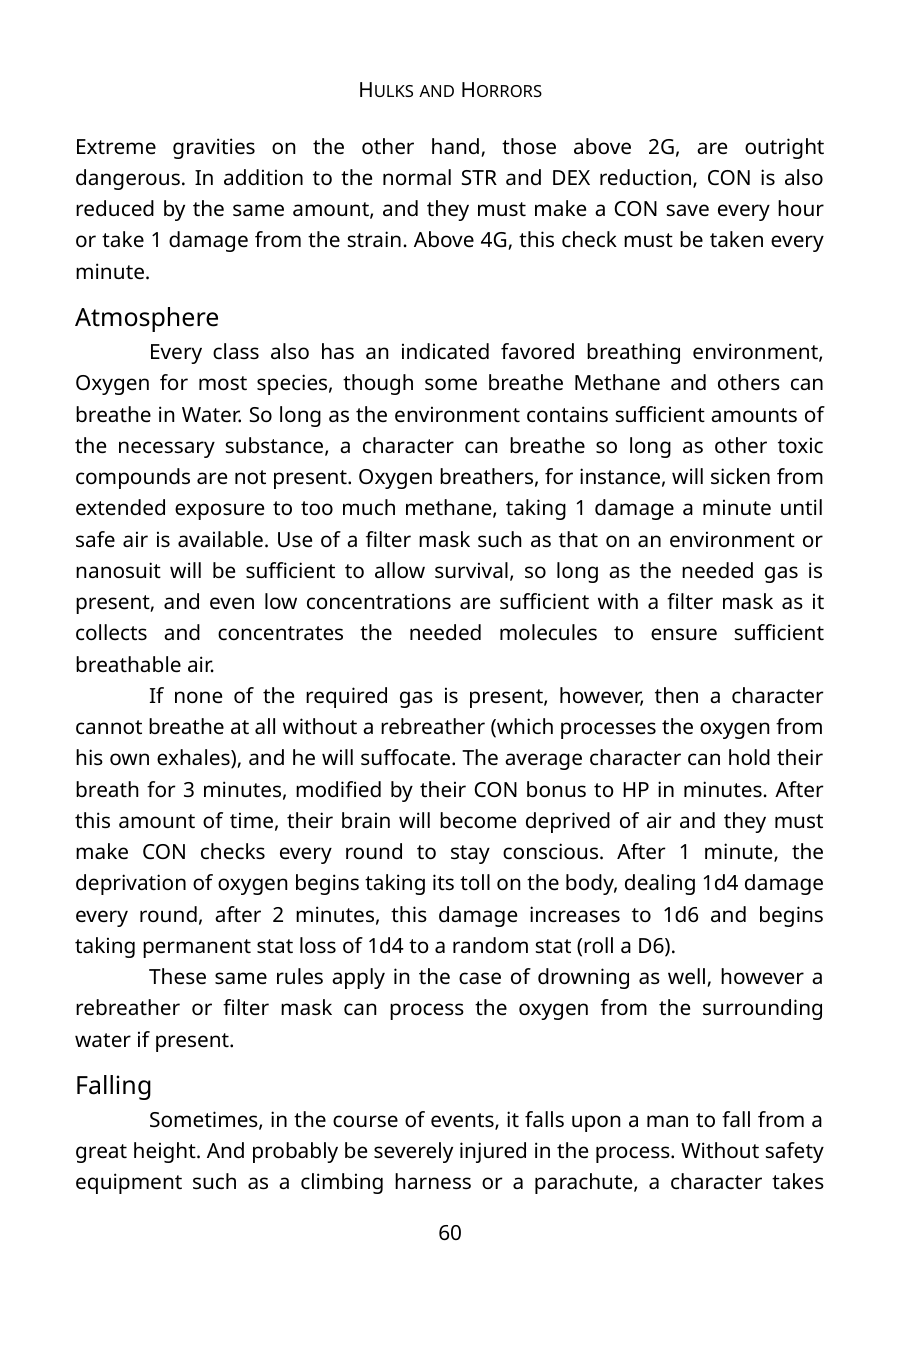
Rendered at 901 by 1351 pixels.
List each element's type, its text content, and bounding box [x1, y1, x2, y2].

text If none of the required gas is present, however, then a character cannot breathe at all without a rebreather (which processes the oxygen from his own exhales), and he will suffocate. The average character can hold their breath for 3 minutes, modified by their CON bonus to HP in minutes. After this amount of time, their brain will become deprived of air and they must make CON checks every round to stay conscious. After 1 minute, the deprivation of oxygen begins taking its toll on the body, dealing 1d4 damage every round, after 2 minutes, this damage increases to 1d6 and begins taking permanent stat loss of 1d4 to a random stat (roll a D6). [75, 681, 825, 959]
text Extreme gravities on the other hand, those above 2G, are outright dangerous. In addition to the normal STR and DEX reduction, CON is also reduced by the same amount, and they must make a CON save every hour or take 1 damage from the strain. Above 4G, this check must be taken every minute. [75, 132, 825, 285]
subtitle Falling [75, 1068, 825, 1102]
subtitle Atmosphere [75, 300, 825, 334]
text Every class also has an indicated favored breathing environment, Oxygen for most species, though some breathe Methane and others can breathe in Water. So long as the environment contains sufficient amounts of the necessary substance, a character can breathe so long as other toxic compounds are not present. Oxygen breathers, for instance, will sicken from extended exposure to too much methane, taking 1 damage a minute until safe air is available. Use of a filter mask such as that on an environment or nanosuit will be sufficient to allow survival, so long as the needed gas is present, and even low concentrations are sufficient with a filter mask as it collects and concentrates the needed molecules to ensure sufficient breathable air. [75, 337, 825, 678]
text Sometimes, in the course of events, it falls upon a man to fall from a great height. And probably be severely injured in the process. Without safety equipment such as a climbing harness or a parachute, a character takes [75, 1105, 825, 1196]
text These same rules apply in the case of drowning as well, however a rebreather or filter mask can process the oxygen from the surrounding water if present. [75, 962, 825, 1053]
